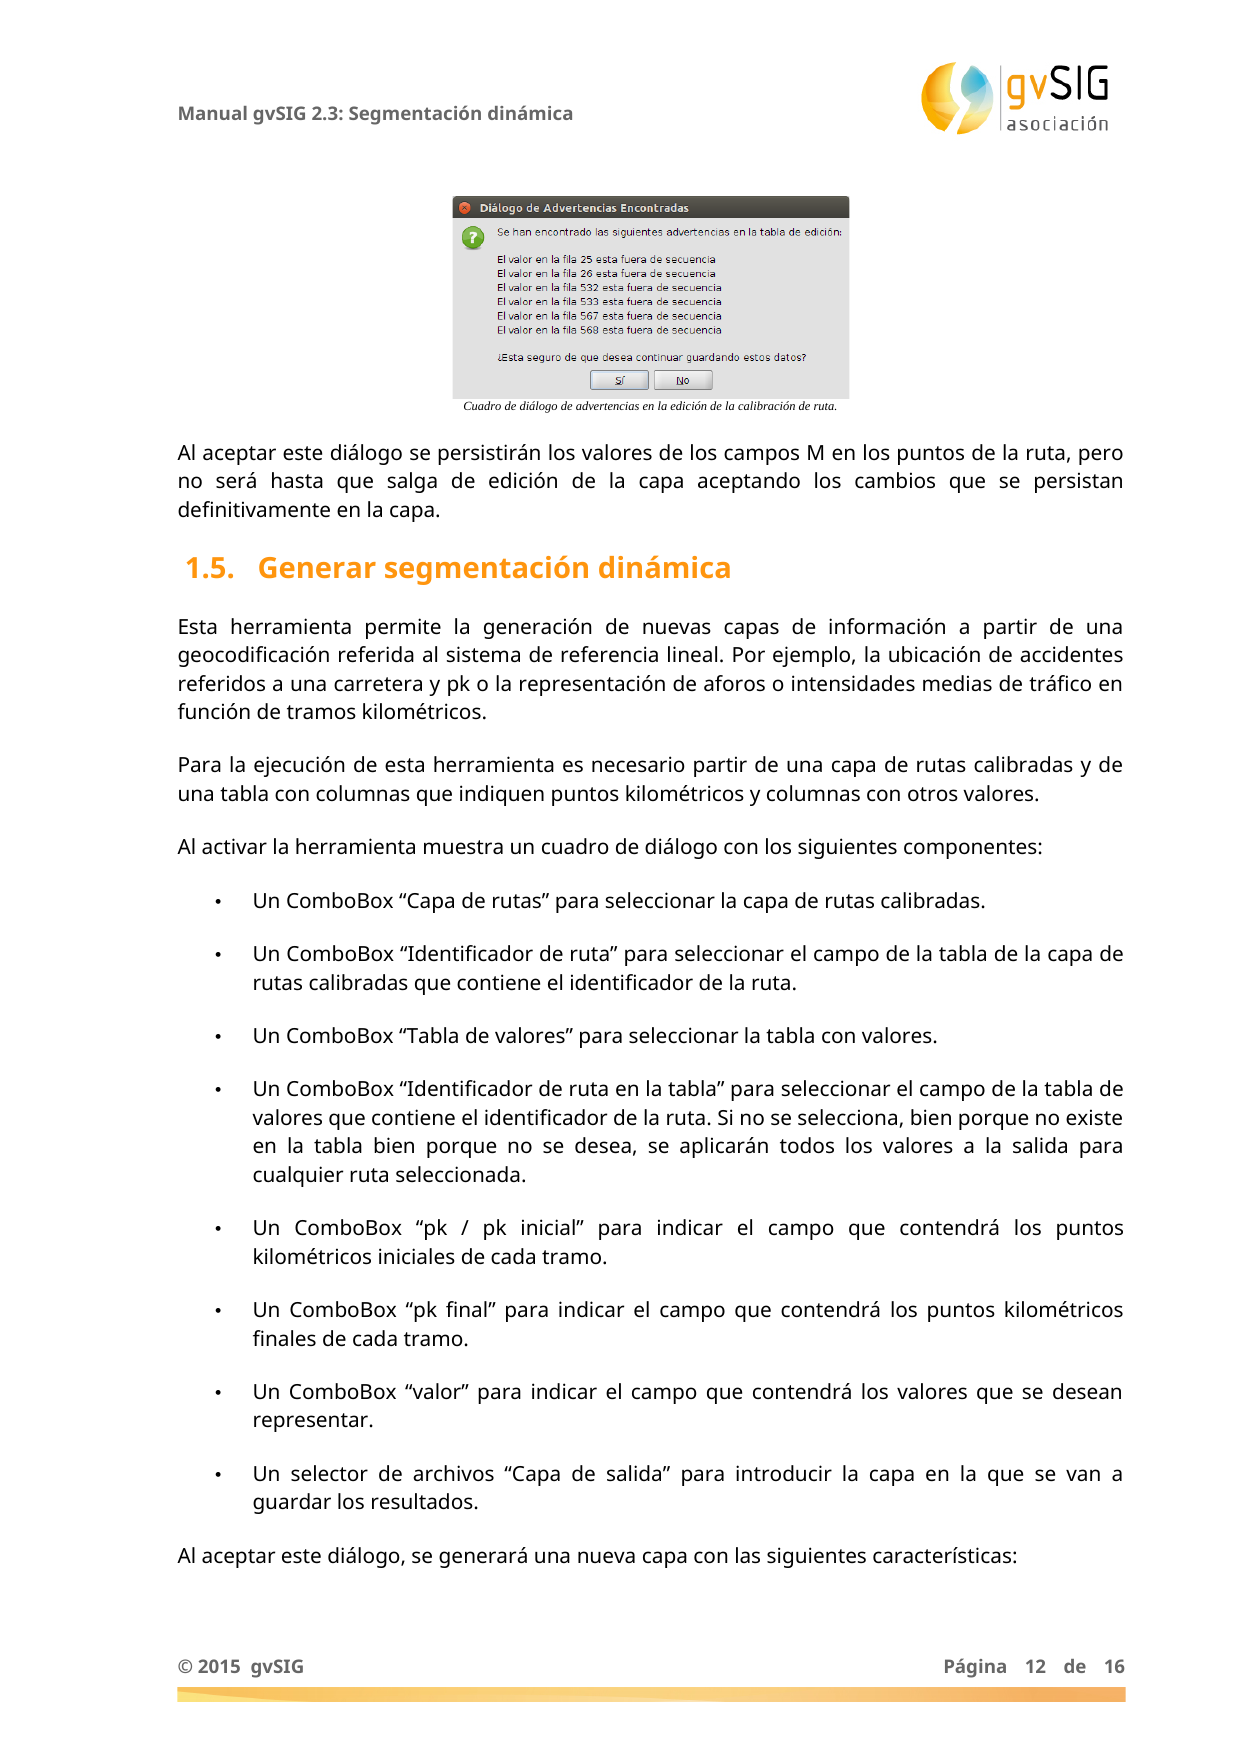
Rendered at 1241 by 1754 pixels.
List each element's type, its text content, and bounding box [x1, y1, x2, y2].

list Un ComboBox “valor” para indicar el campo que contendrá los valores que se desean representar. [215, 1377, 1125, 1434]
list Un ComboBox “Identificador de ruta” para seleccionar el campo de la tabla de la capa de rutas calibradas que contiene el identificador de la ruta. [215, 939, 1125, 996]
list Un ComboBox “pk final” para indicar el campo que contendrá los puntos kilométricos finales de cada tramo. [215, 1295, 1125, 1352]
list Un selector de archivos “Capa de salida” para introducir la capa en la que se van a guardar los resultados. [215, 1459, 1125, 1516]
picture [452, 196, 850, 399]
text Al activar la herramienta muestra un cuadro de diálogo con los siguientes componentes: [177, 832, 1125, 861]
text Esta herramienta permite la generación de nuevas capas de información a partir de una geocodificación referida al sistema de referencia lineal. Por ejemplo, la ubicación de accidentes referidos a una carretera y pk o la representación de aforos o intensidades medias de tráfico en función de tramos kilométricos. [177, 612, 1125, 726]
list Al aceptar este diálogo se persistirán los valores de los campos M en los puntos de la ruta, pero no será hasta que salga de edición de la capa aceptando los cambios que se persistan definitivamente en la capa. [177, 438, 1125, 523]
list Un ComboBox “pk / pk inicial” para indicar el campo que contendrá los puntos kilométricos iniciales de cada tramo. [215, 1213, 1125, 1270]
list Un ComboBox “Capa de rutas” para seleccionar la capa de rutas calibradas. [215, 886, 1125, 914]
text Para la ejecución de esta herramienta es necesario partir de una capa de rutas calibradas y de una tabla con columnas que indiquen puntos kilométricos y columnas con otros valores. [177, 751, 1125, 807]
text Al aceptar este diálogo, se generará una nueva capa con las siguientes características: [177, 1541, 1125, 1569]
list Un ComboBox “Identificador de ruta en la tabla” para seleccionar el campo de la tabla de valores que contiene el identificador de la ruta. Si no se selecciona, bien porque no existe en la tabla bien porque no se desea, se aplicarán todos los valores a la salida para cualquier ruta seleccionada. [215, 1074, 1125, 1188]
subtitle Generar segmentación dinámica [177, 547, 1125, 587]
list Un ComboBox “Tabla de valores” para seleccionar la tabla con valores. [215, 1021, 1125, 1049]
picture [177, 1687, 1126, 1702]
picture [902, 47, 1122, 148]
text Cuadro de diálogo de advertencias en la edición de la calibración de ruta. [453, 399, 849, 413]
